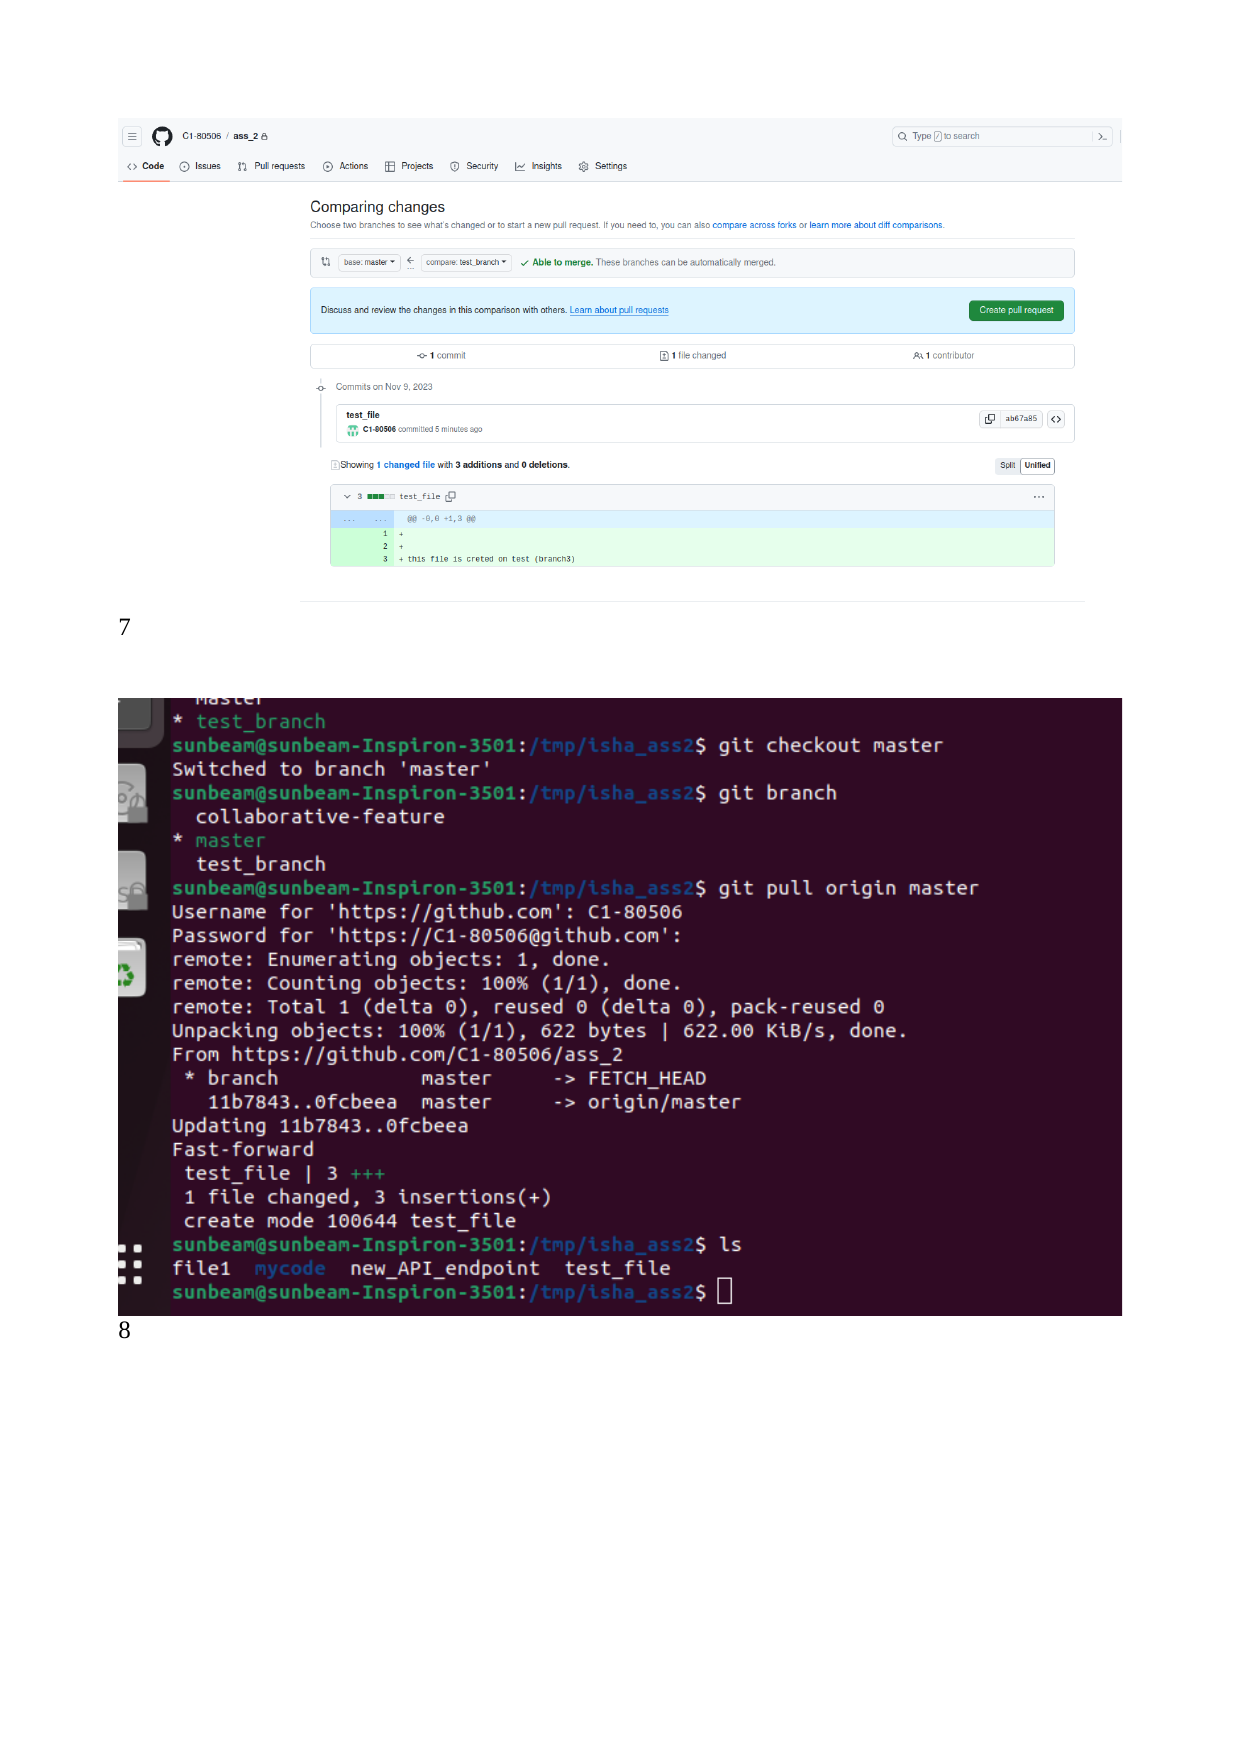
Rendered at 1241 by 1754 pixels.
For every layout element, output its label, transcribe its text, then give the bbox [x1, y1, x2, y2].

text 7 [118, 612, 1122, 641]
text 8 [118, 1316, 1122, 1344]
picture [118, 118, 1123, 612]
picture [118, 698, 1123, 1316]
